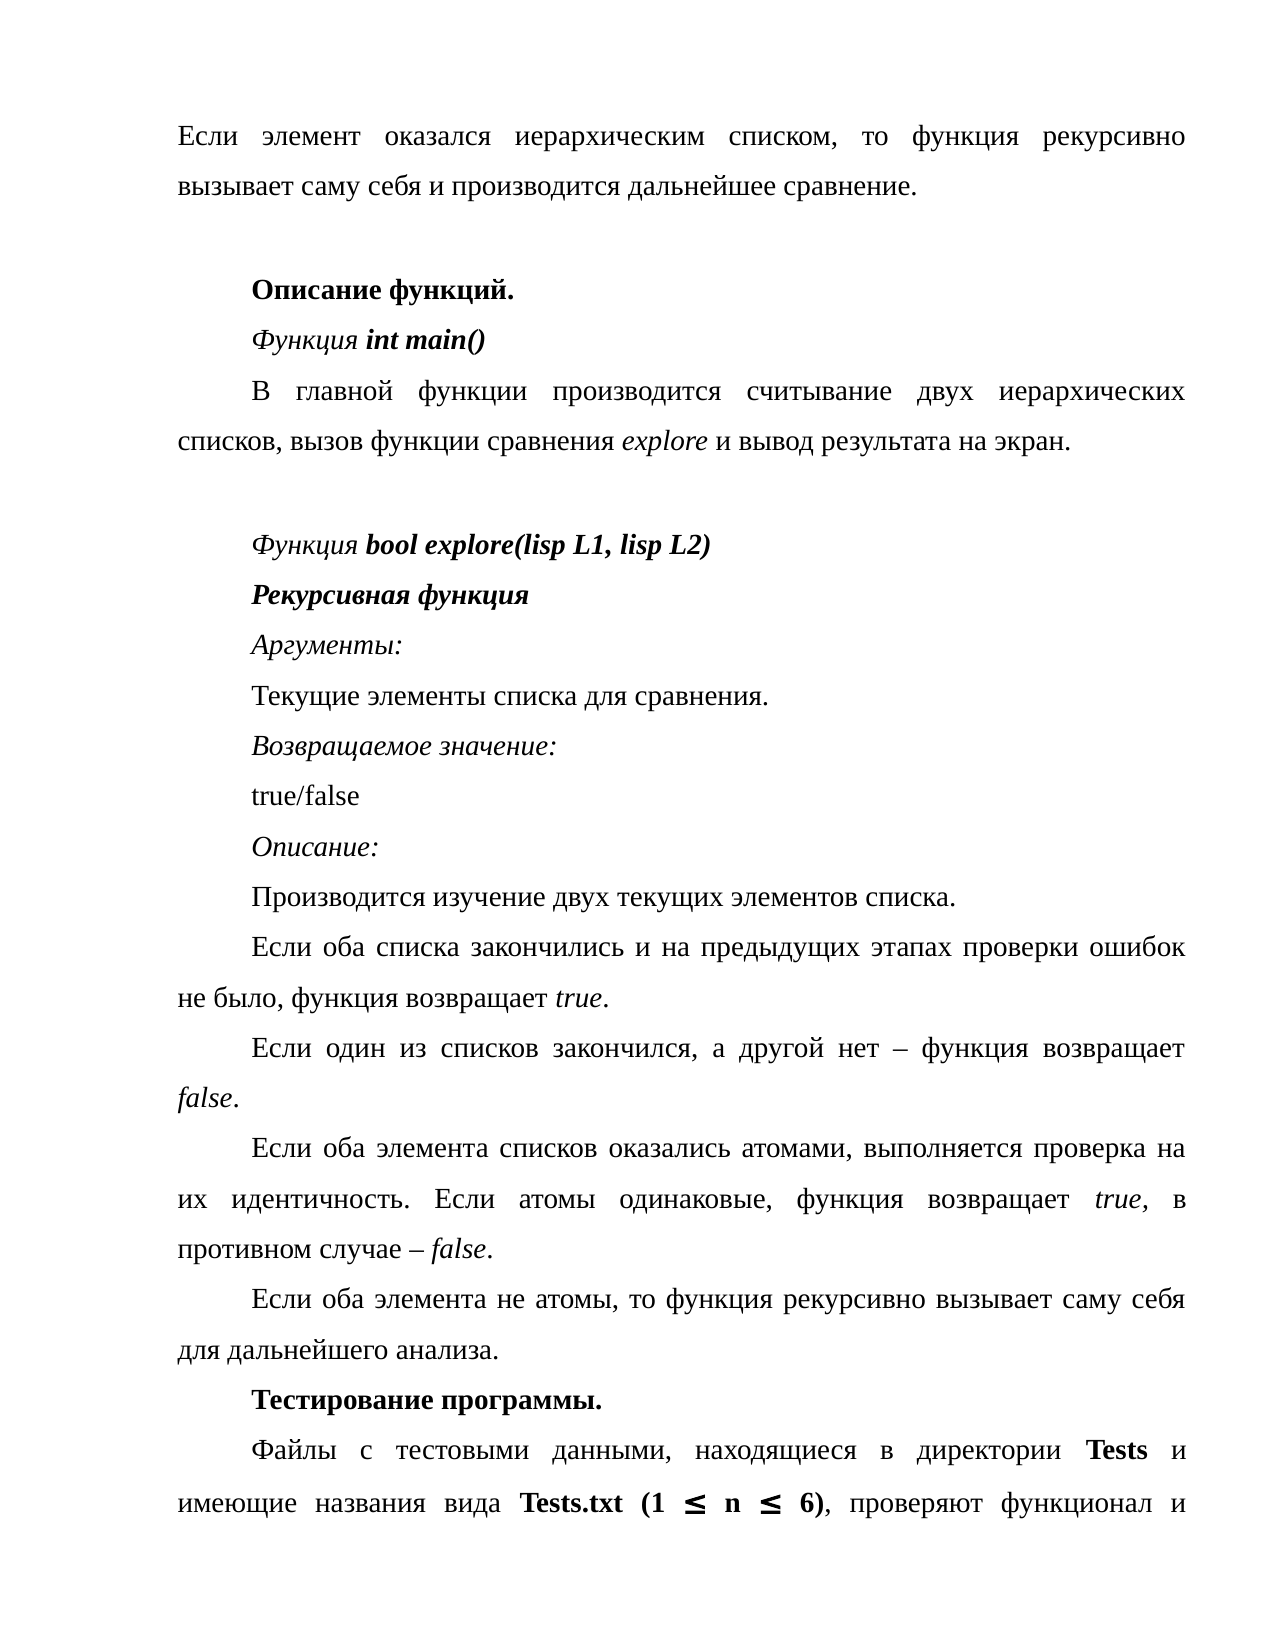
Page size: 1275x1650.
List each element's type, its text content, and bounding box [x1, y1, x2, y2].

text Файлы с тестовыми данными, находящиеся в директории Tests и имеющие названия вида Tests.txt (1 ≤ n ≤ 6), проверяют функционал и [177, 1432, 1186, 1519]
text Если элемент оказался иерархическим списком, то функция рекурсивно вызывает саму себя и производится дальнейшее сравнение. [177, 118, 1186, 202]
text Если один из списков закончился, а другой нет – функция возвращает false. [177, 1030, 1186, 1114]
text Если оба элемента списков оказались атомами, выполняется проверка на их идентичность. Если атомы одинаковые, функция возвращает true, в противном случае – false. [177, 1131, 1186, 1265]
text Текущие элементы списка для сравнения. [177, 678, 1186, 711]
text true/false [177, 778, 1186, 812]
text Возвращаемое значение: [177, 728, 1186, 762]
text Если оба элемента не атомы, то функция рекурсивно вызывает саму себя для дальнейшего анализа. [177, 1282, 1186, 1365]
text Функция bool explore(lisp L1, lisp L2) [177, 527, 1186, 560]
text Если оба списка закончились и на предыдущих этапах проверки ошибок не было, функция возвращает true. [177, 929, 1186, 1013]
text Функция int main() [177, 322, 1186, 356]
text Рекурсивная функция [177, 577, 1186, 611]
text Описание: [177, 829, 1186, 862]
text Описание функций. [177, 272, 1186, 306]
text Тестирование программы. [177, 1382, 1186, 1416]
text Производится изучение двух текущих элементов списка. [177, 879, 1186, 913]
text Аргументы: [177, 627, 1186, 661]
text В главной функции производится считывание двух иерархических списков, вызов функции сравнения explore и вывод результата на экран. [177, 373, 1186, 457]
